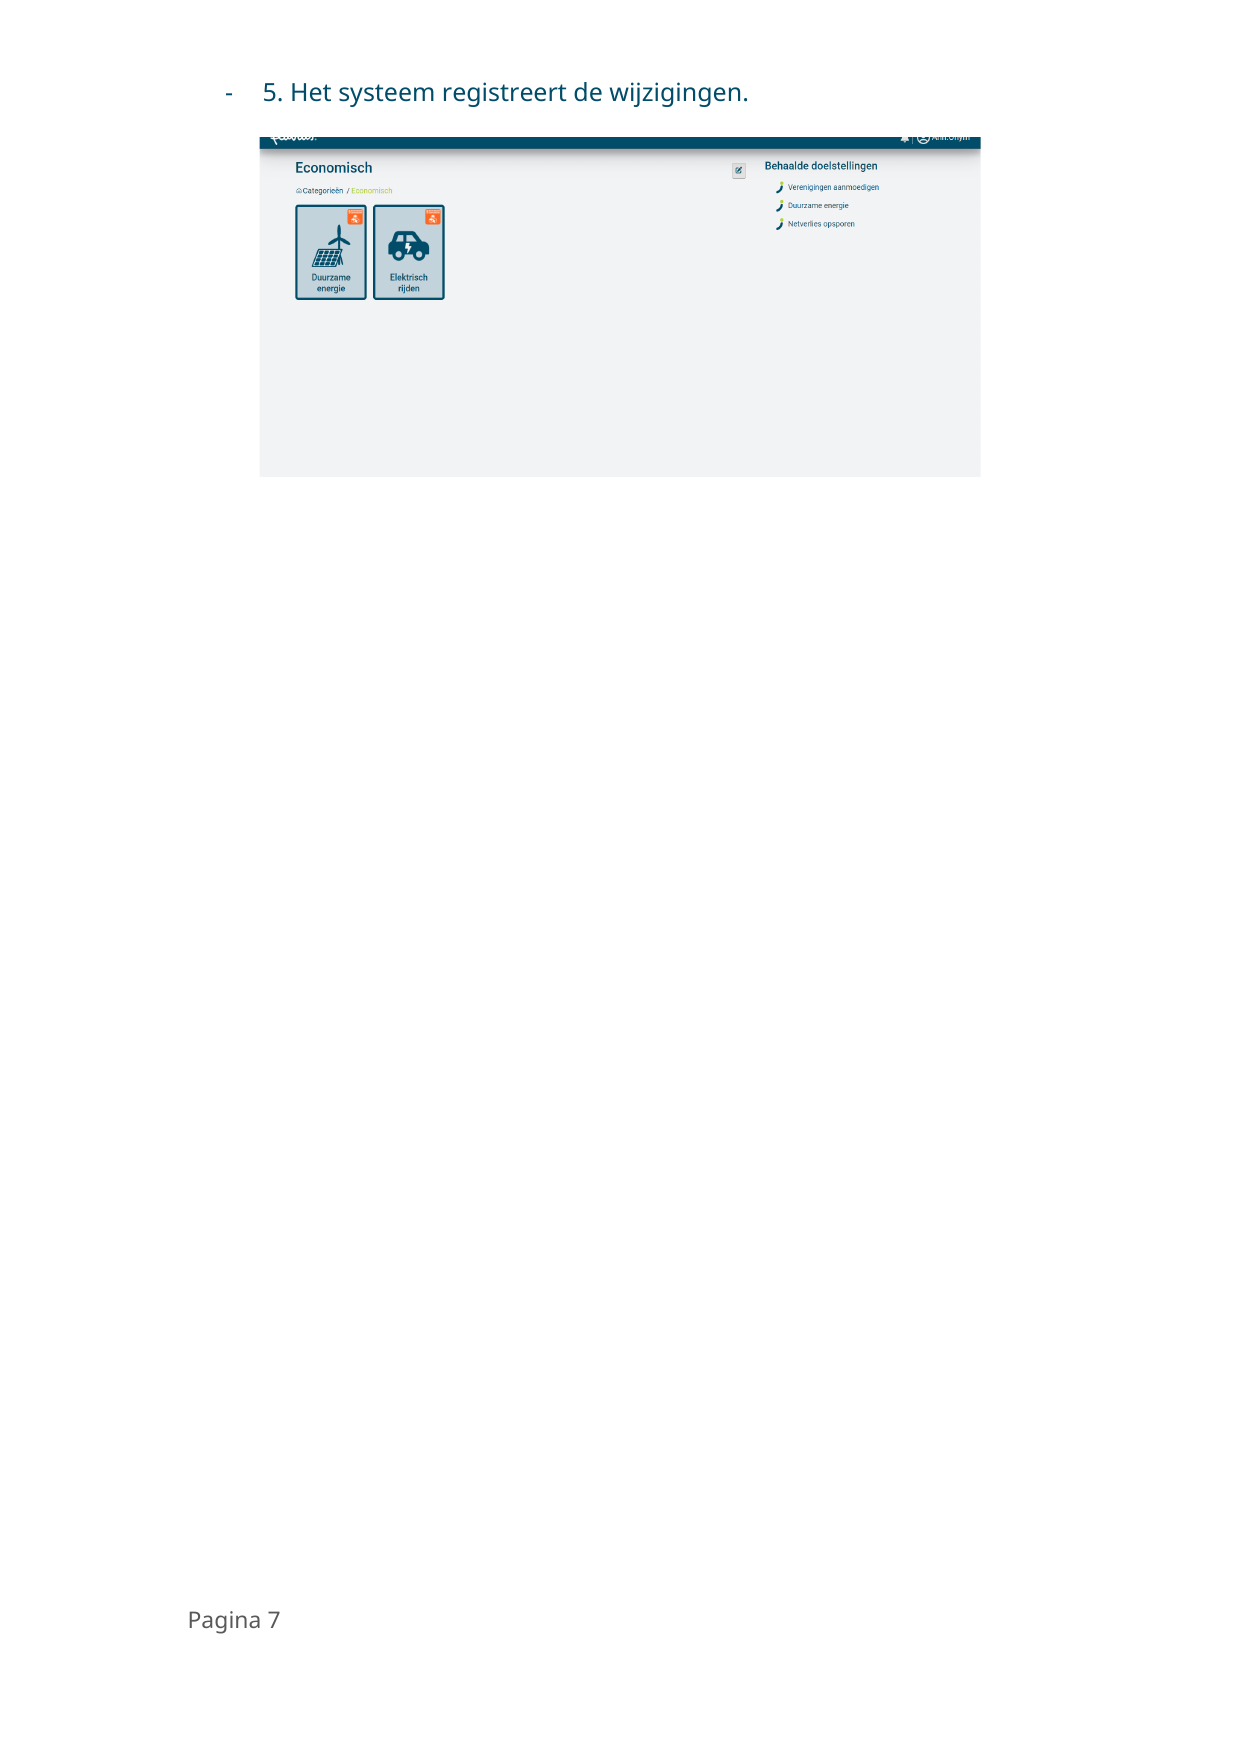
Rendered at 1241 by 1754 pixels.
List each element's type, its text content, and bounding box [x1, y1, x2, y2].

list 5. Het systeem registreert de wijzigingen. [225, 75, 1053, 109]
